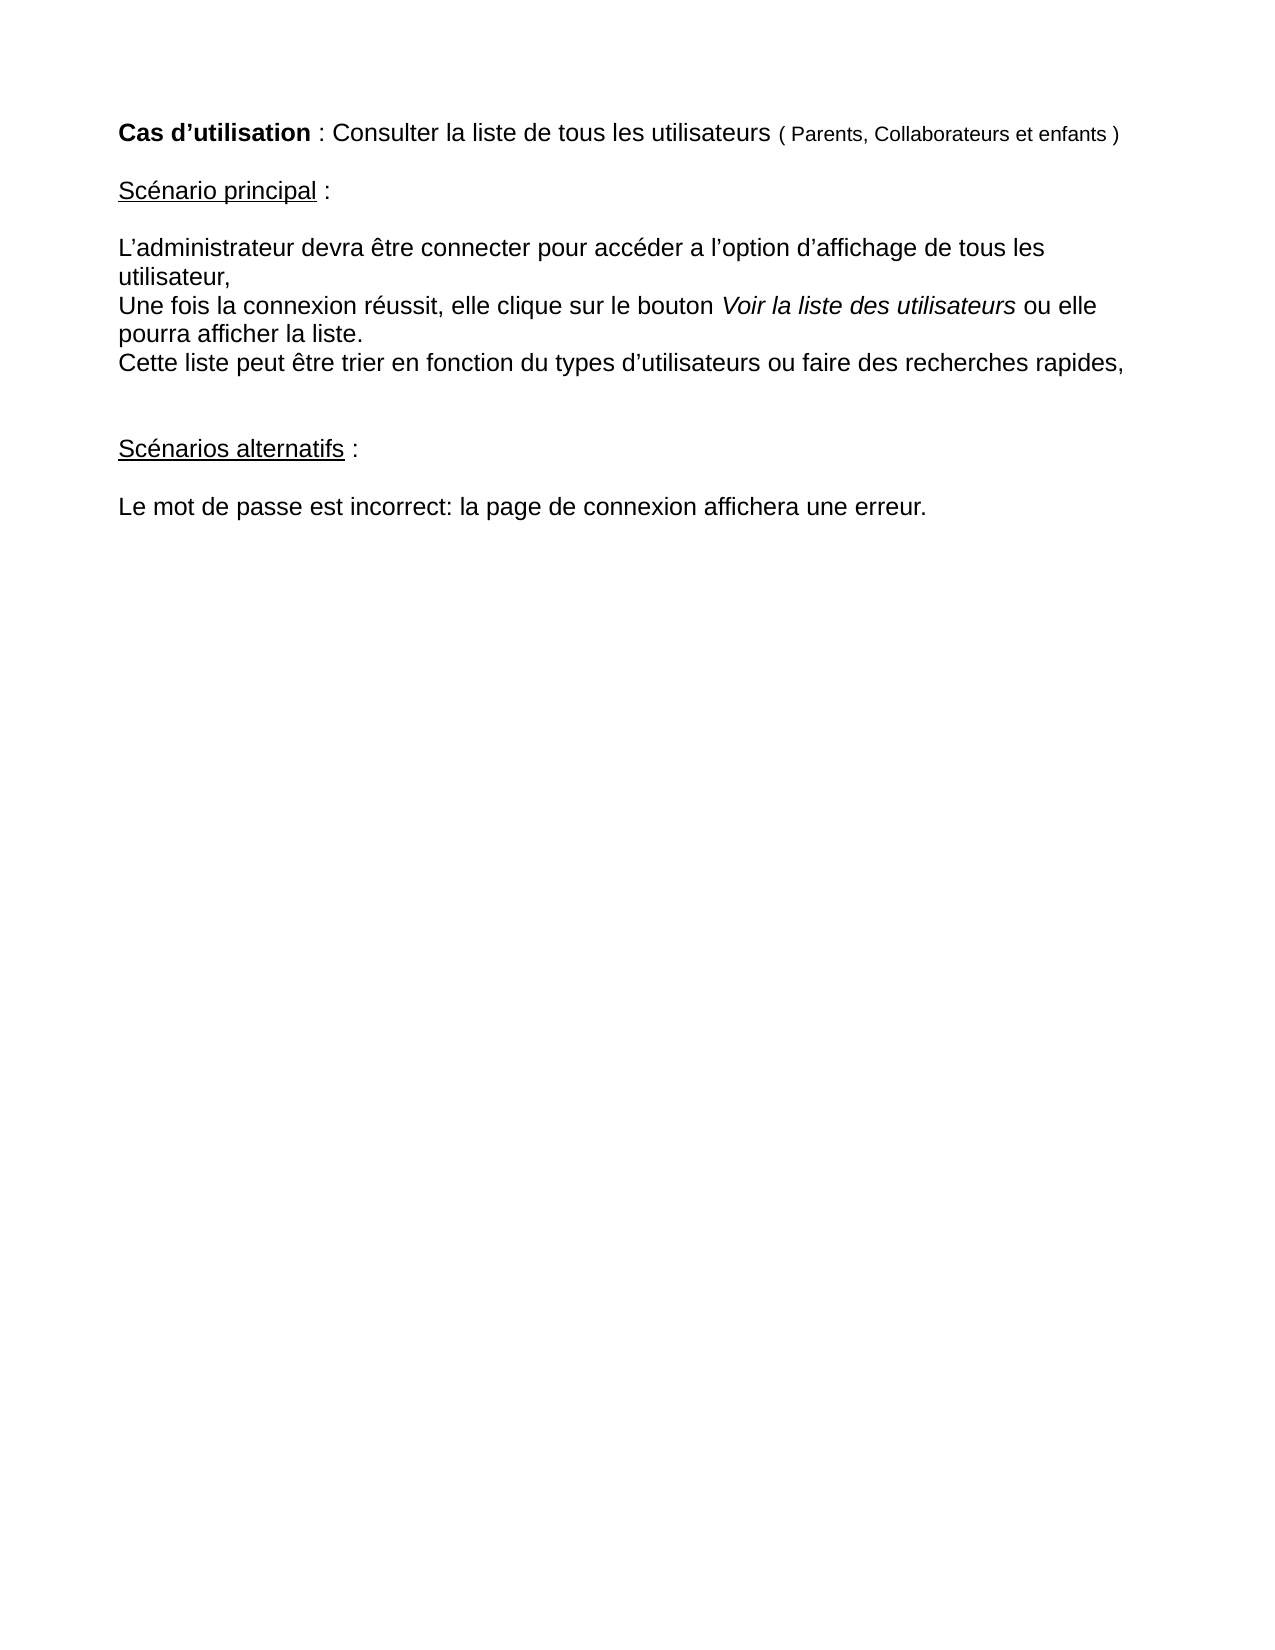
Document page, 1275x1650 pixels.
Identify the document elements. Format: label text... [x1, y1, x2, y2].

text Cas d’utilisation : Consulter la liste de tous les utilisateurs ( Parents, Collaborateurs et enfants ) [118, 118, 1157, 147]
text Scénario principal : [118, 176, 1157, 204]
text Scénarios alternatifs : [118, 434, 1157, 463]
text Cette liste peut être trier en fonction du types d’utilisateurs ou faire des recherches rapides, [118, 348, 1157, 377]
text L’administrateur devra être connecter pour accéder a l’option d’affichage de tous les utilisateur, [118, 233, 1157, 291]
text Le mot de passe est incorrect: la page de connexion affichera une erreur. [118, 492, 1157, 521]
text Une fois la connexion réussit, elle clique sur le bouton Voir la liste des utilisateurs ou elle pourra afficher la liste. [118, 291, 1157, 348]
